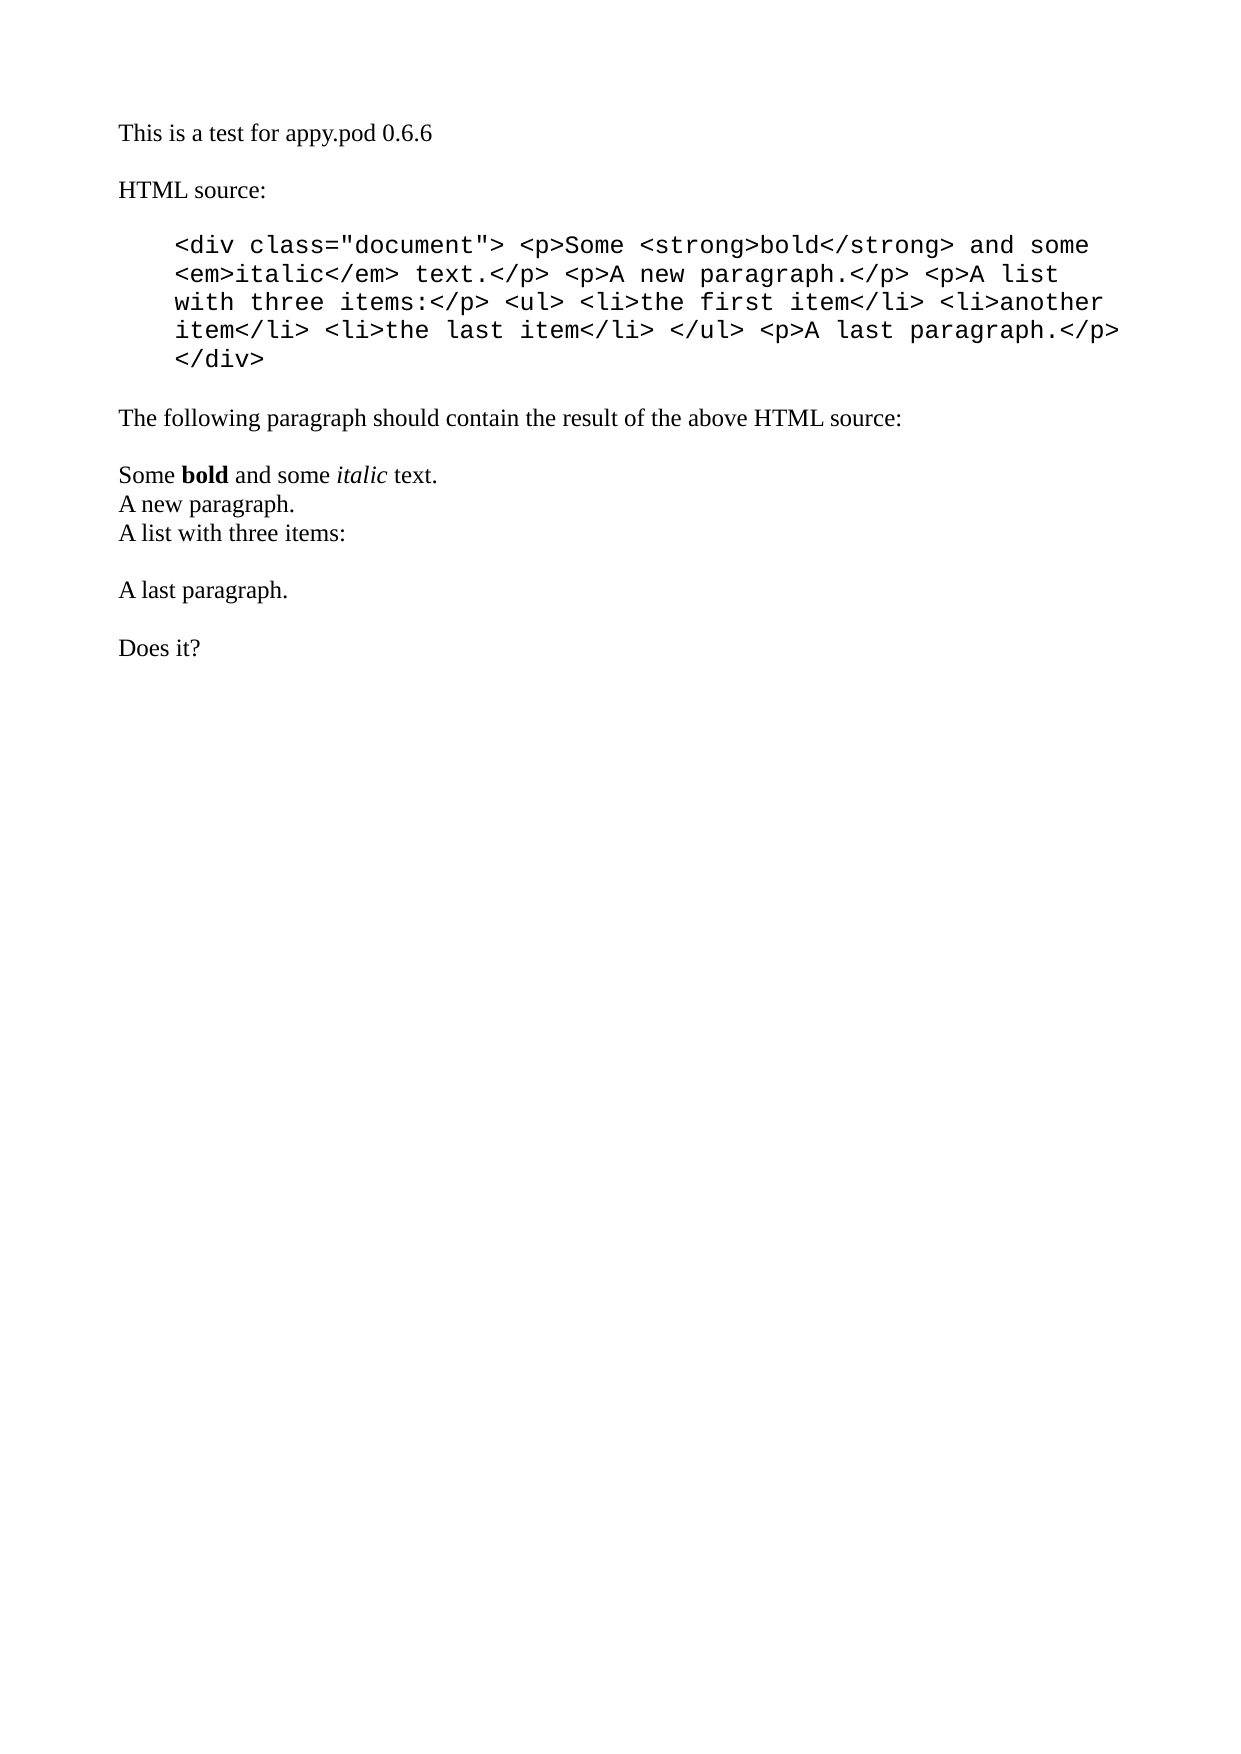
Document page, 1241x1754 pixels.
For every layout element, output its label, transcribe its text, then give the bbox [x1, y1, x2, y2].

text A list with three items: [118, 518, 1122, 547]
text Some bold and some italic text. [118, 461, 1122, 489]
text the first item another item the last item [118, 547, 1122, 576]
text The following paragraph should contain the result of the above HTML source: [118, 403, 1122, 432]
text Does it? [118, 633, 1122, 662]
text This is a test for appy.pod 0.6.6 [118, 118, 1122, 147]
text <div class="document"> <p>Some <strong>bold</strong> and some <em>italic</em> text.</p> <p>A new paragraph.</p> <p>A list with three items:</p> <ul> <li>the first item</li> <li>another item</li> <li>the last item</li> </ul> <p>A last paragraph.</p> </div> [174, 233, 1122, 375]
text A last paragraph. [118, 576, 1122, 604]
text HTML source: [118, 176, 1122, 204]
text A new paragraph. [118, 489, 1122, 518]
